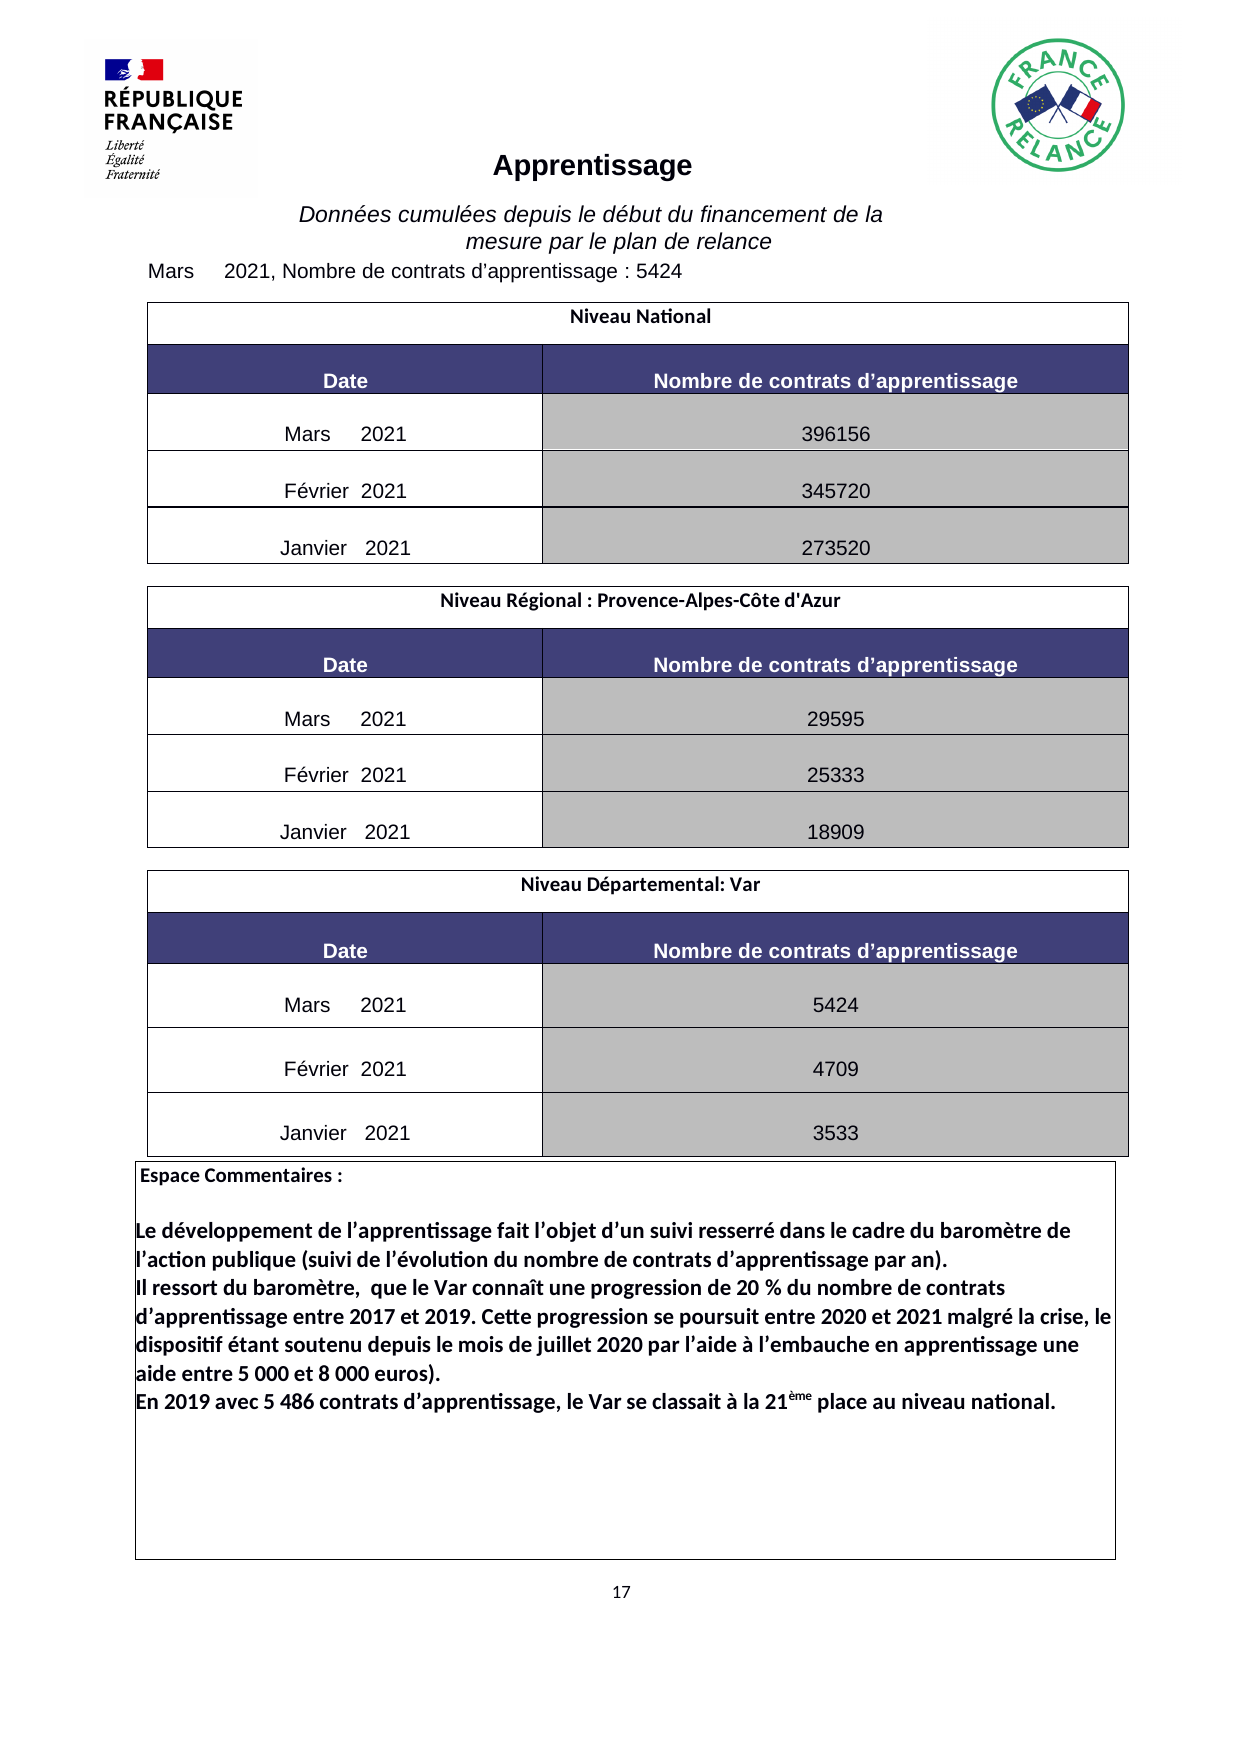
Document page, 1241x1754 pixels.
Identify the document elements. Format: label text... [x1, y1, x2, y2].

table_cell 3533 [543, 1093, 1128, 1156]
table_cell 4709 [543, 1028, 1128, 1092]
table_cell Février 2021 [148, 1028, 542, 1092]
text Apprentissage [263, 148, 926, 181]
table_header Niveau National [148, 303, 1128, 344]
text Il ressort du baromètre, que le Var connaît une progression de 20 % du nombre de contrats d’apprentissage entre 2017 et 2019. Cette progression se poursuit entre 2020 et 2021 malgré la crise, le dispositif étant soutenu depuis le mois de juillet 2020 par l’aide à l’embauche en apprentissage une aide entre 5 000 et 8 000 euros). [135, 1273, 1115, 1387]
table_cell 18909 [543, 792, 1128, 847]
table_cell 273520 [543, 508, 1128, 563]
table_cell Date [148, 629, 542, 677]
table_cell Janvier 2021 [148, 1093, 542, 1156]
table_cell Février 2021 [148, 735, 542, 791]
table_cell Nombre de contrats d’apprentissage [543, 345, 1128, 393]
table_cell Mars 2021 [148, 678, 542, 734]
table_header Niveau Départemental: Var [148, 871, 1128, 912]
table_cell 345720 [543, 451, 1128, 506]
table_cell 5424 [543, 964, 1128, 1027]
table_cell Janvier 2021 [148, 792, 542, 847]
table_cell 29595 [543, 678, 1128, 734]
table_cell Date [148, 913, 542, 963]
text Mars 2021, Nombre de contrats d’apprentissage : 5424 [148, 259, 1093, 283]
table_cell 25333 [543, 735, 1128, 791]
text En 2019 avec 5 486 contrats d’apprentissage, le Var se classait à la 21ème place au niveau national. [135, 1387, 1115, 1416]
text Le développement de l’apprentissage fait l’objet d’un suivi resserré dans le cadre du baromètre de l’action publique (suivi de l’évolution du nombre de contrats d’apprentissage par an). [135, 1216, 1115, 1273]
picture [84, 39, 263, 200]
table_cell Nombre de contrats d’apprentissage [543, 629, 1128, 677]
table_cell Nombre de contrats d’apprentissage [543, 913, 1128, 963]
table_cell Janvier 2021 [148, 508, 542, 563]
table_cell 396156 [543, 394, 1128, 449]
text Espace Commentaires : [135, 1162, 1115, 1187]
table_cell Février 2021 [148, 451, 542, 506]
picture [926, 17, 1189, 185]
text 17 [0, 1580, 1238, 1603]
text Données cumulées depuis le début du financement de la mesure par le plan de relance [148, 200, 1093, 254]
table_cell Mars 2021 [148, 394, 542, 449]
table_cell Mars 2021 [148, 964, 542, 1027]
table_header Niveau Régional : Provence-Alpes-Côte d'Azur [148, 587, 1128, 628]
table_cell Date [148, 345, 542, 393]
